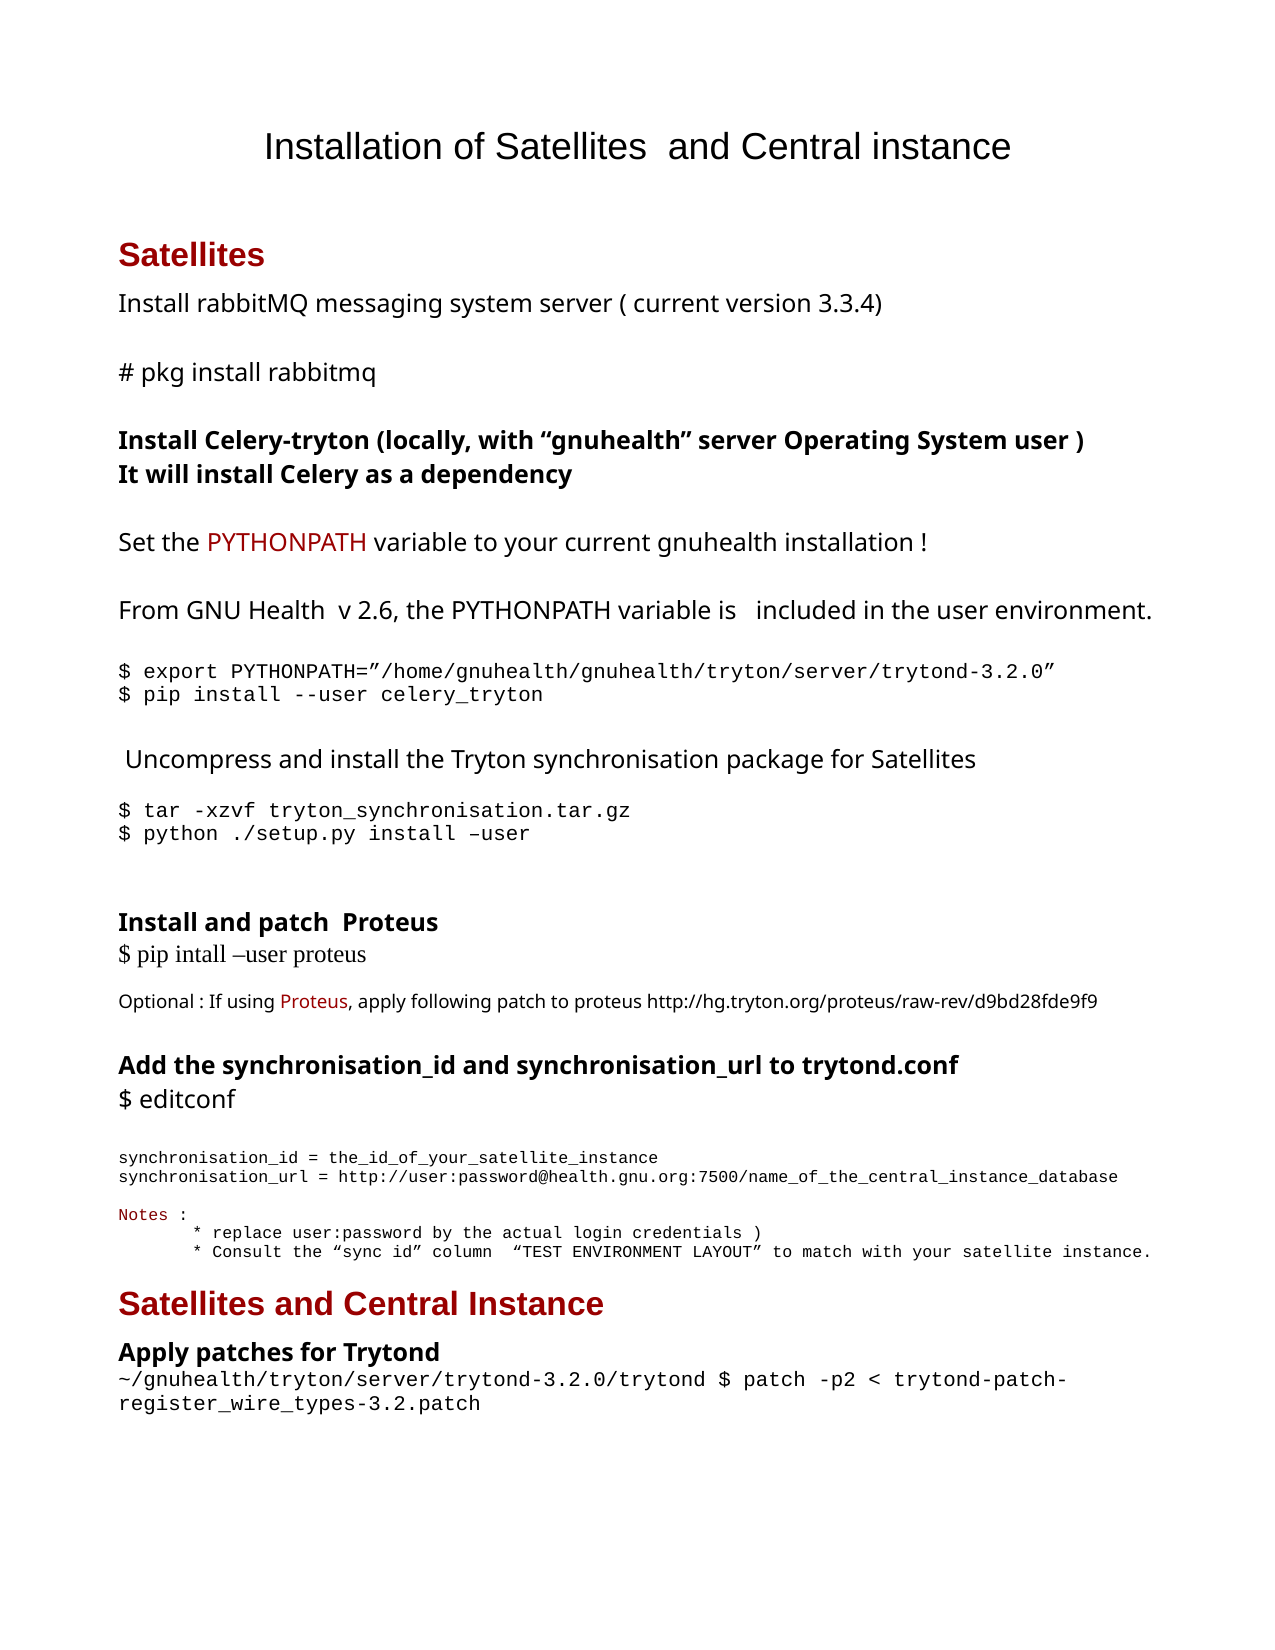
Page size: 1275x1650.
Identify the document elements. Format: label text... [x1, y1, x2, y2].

text Uncompress and install the Tryton synchronisation package for Satellites [118, 742, 1157, 776]
text * replace user:password by the actual login credentials ) [118, 1225, 1157, 1244]
text Set the PYTHONPATH variable to your current gnuhealth installation ! [118, 524, 1157, 558]
text Install and patch Proteus [118, 905, 1157, 939]
text Apply patches for Trytond [118, 1335, 1157, 1369]
text From GNU Health v 2.6, the PYTHONPATH variable is included in the user environment. [118, 593, 1157, 627]
text $ pip install --user celery_tryton [118, 684, 1157, 708]
text Install Celery-tryton (locally, with “gnuhealth” server Operating System user ) [118, 422, 1157, 456]
text It will install Celery as a dependency [118, 456, 1157, 490]
text synchronisation_url = http://user:password@health.gnu.org:7500/name_of_the_central_instance_database [118, 1168, 1157, 1187]
subtitle Satellites and Central Instance [118, 1284, 1157, 1322]
subtitle Satellites [118, 235, 1157, 273]
subtitle Installation of Satellites and Central instance [118, 124, 1157, 167]
text $ python ./setup.py install –user [118, 823, 1157, 847]
text synchronisation_id = the_id_of_your_satellite_instance [118, 1150, 1157, 1168]
text $ tar -xzvf tryton_synchronisation.tar.gz [118, 800, 1157, 823]
text Add the synchronisation_id and synchronisation_url to trytond.conf [118, 1047, 1157, 1082]
text ~/gnuhealth/tryton/server/trytond-3.2.0/trytond $ patch -p2 < trytond-patch-register_wire_types-3.2.patch [118, 1369, 1157, 1416]
text Optional : If using Proteus, apply following patch to proteus http://hg.tryton.org/proteus/raw-rev/d9bd28fde9f9 [118, 988, 1157, 1013]
text $ pip intall –user proteus [118, 939, 1157, 968]
text # pkg install rabbitmq [118, 354, 1157, 388]
text $ editconf [118, 1082, 1157, 1116]
text $ export PYTHONPATH=”/home/gnuhealth/gnuhealth/tryton/server/trytond-3.2.0” [118, 661, 1157, 684]
text Install rabbitMQ messaging system server ( current version 3.3.4) [118, 286, 1157, 320]
text * Consult the “sync id” column “TEST ENVIRONMENT LAYOUT” to match with your satellite instance. [118, 1244, 1157, 1263]
text Notes : [118, 1206, 1157, 1225]
